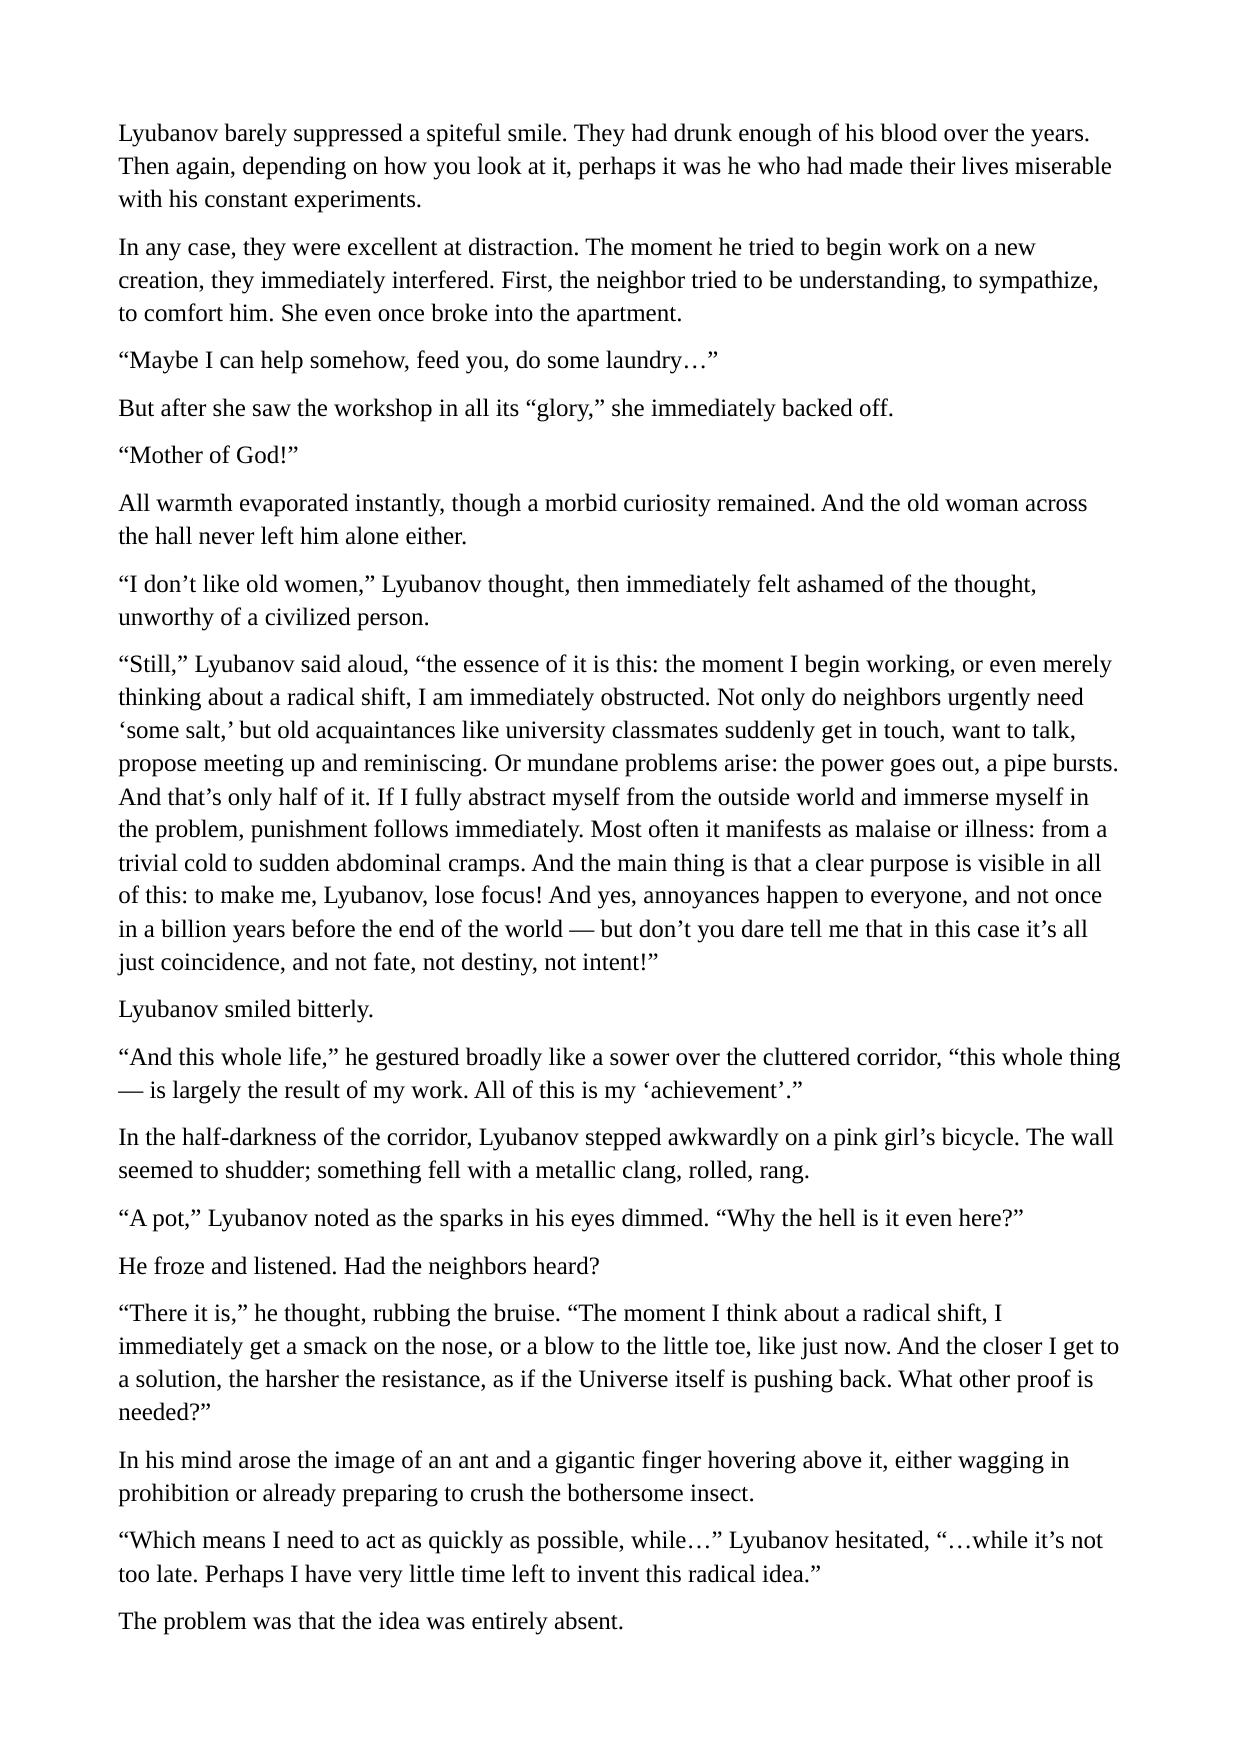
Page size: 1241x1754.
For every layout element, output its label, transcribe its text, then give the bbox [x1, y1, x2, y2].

text In any case, they were excellent at distraction. The moment he tried to begin work on a new creation, they immediately interfered. First, the neighbor tried to be understanding, to sympathize, to comfort him. She even once broke into the apartment. [118, 232, 1122, 327]
text “There it is,” he thought, rubbing the bruise. “The moment I think about a radical shift, I immediately get a smack on the nose, or a blow to the little toe, like just now. And the closer I get to a solution, the harsher the resistance, as if the Universe itself is pushing back. What other proof is needed?” [118, 1298, 1122, 1426]
text “Which means I need to act as quickly as possible, while…” Lyubanov hesitated, “…while it’s not too late. Perhaps I have very little time left to invent this radical idea.” [118, 1526, 1122, 1587]
text “Maybe I can help somehow, feed you, do some laundry…” [118, 345, 1122, 374]
text “I don’t like old women,” Lyubanov thought, then immediately felt ashamed of the thought, unworthy of a civilized person. [118, 569, 1122, 631]
text He froze and listened. Had the neighbors heard? [118, 1251, 1122, 1279]
text “And this whole life,” he gestured broadly like a sower over the cluttered corridor, “this whole thing — is largely the result of my work. All of this is my ‘achievement’.” [118, 1042, 1122, 1104]
text All warmth evaporated instantly, though a morbid curiosity remained. And the old woman across the hall never left him alone either. [118, 488, 1122, 550]
text Lyubanov smiled bitterly. [118, 994, 1122, 1023]
text “Mother of God!” [118, 441, 1122, 469]
text But after she saw the workshop in all its “glory,” she immediately backed off. [118, 393, 1122, 422]
text In his mind arose the image of an ant and a gigantic finger hovering above it, either wagging in prohibition or already preparing to crush the bothersome insect. [118, 1445, 1122, 1507]
text “Still,” Lyubanov said aloud, “the essence of it is this: the moment I begin working, or even merely thinking about a radical shift, I am immediately obstructed. Not only do neighbors urgently need ‘some salt,’ but old acquaintances like university classmates suddenly get in touch, want to talk, propose meeting up and reminiscing. Or mundane problems arise: the power goes out, a pipe bursts. And that’s only half of it. If I fully abstract myself from the outside world and immerse myself in the problem, punishment follows immediately. Most often it manifests as malaise or illness: from a trivial cold to sudden abdominal cramps. And the main thing is that a clear purpose is visible in all of this: to make me, Lyubanov, lose focus! And yes, annoyances happen to everyone, and not once in a billion years before the end of the world — but don’t you dare tell me that in this case it’s all just coincidence, and not fate, not destiny, not intent!” [118, 649, 1122, 975]
text “A pot,” Lyubanov noted as the sparks in his eyes dimmed. “Why the hell is it even here?” [118, 1203, 1122, 1232]
text Lyubanov barely suppressed a spiteful smile. They had drunk enough of his blood over the years. Then again, depending on how you look at it, perhaps it was he who had made their lives miserable with his constant experiments. [118, 118, 1122, 213]
text In the half-darkness of the corridor, Lyubanov stepped awkwardly on a pink girl’s bicycle. The wall seemed to shudder; something fell with a metallic clang, rolled, rang. [118, 1122, 1122, 1184]
text The problem was that the idea was entirely absent. [118, 1606, 1122, 1635]
